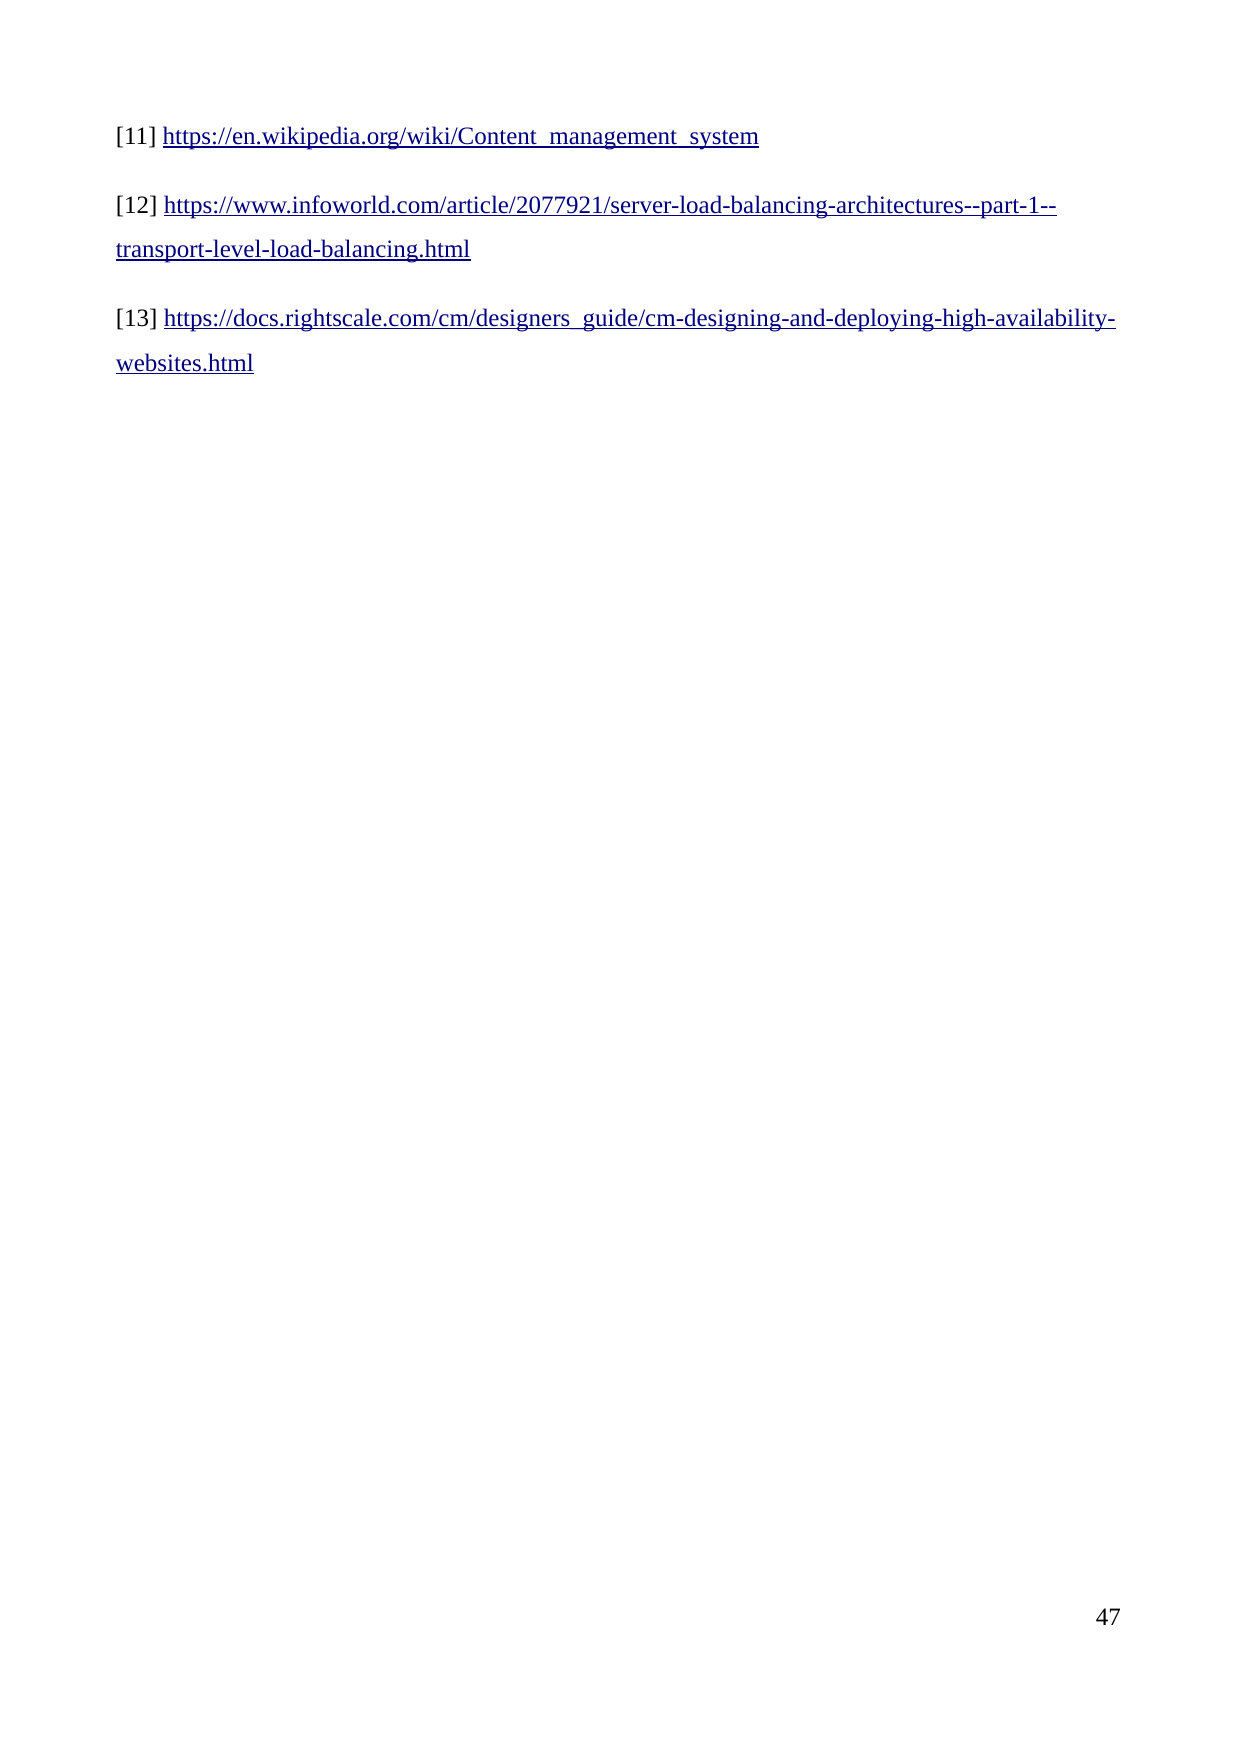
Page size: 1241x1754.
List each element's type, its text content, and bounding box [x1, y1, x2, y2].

text [12] https://www.infoworld.com/article/2077921/server-load-balancing-architectures--part-1--transport-level-load-balancing.html [116, 190, 1118, 263]
text [13] https://docs.rightscale.com/cm/designers_guide/cm-designing-and-deploying-high-availability-websites.html [116, 303, 1118, 377]
text [11] https://en.wikipedia.org/wiki/Content_management_system [116, 121, 1118, 150]
